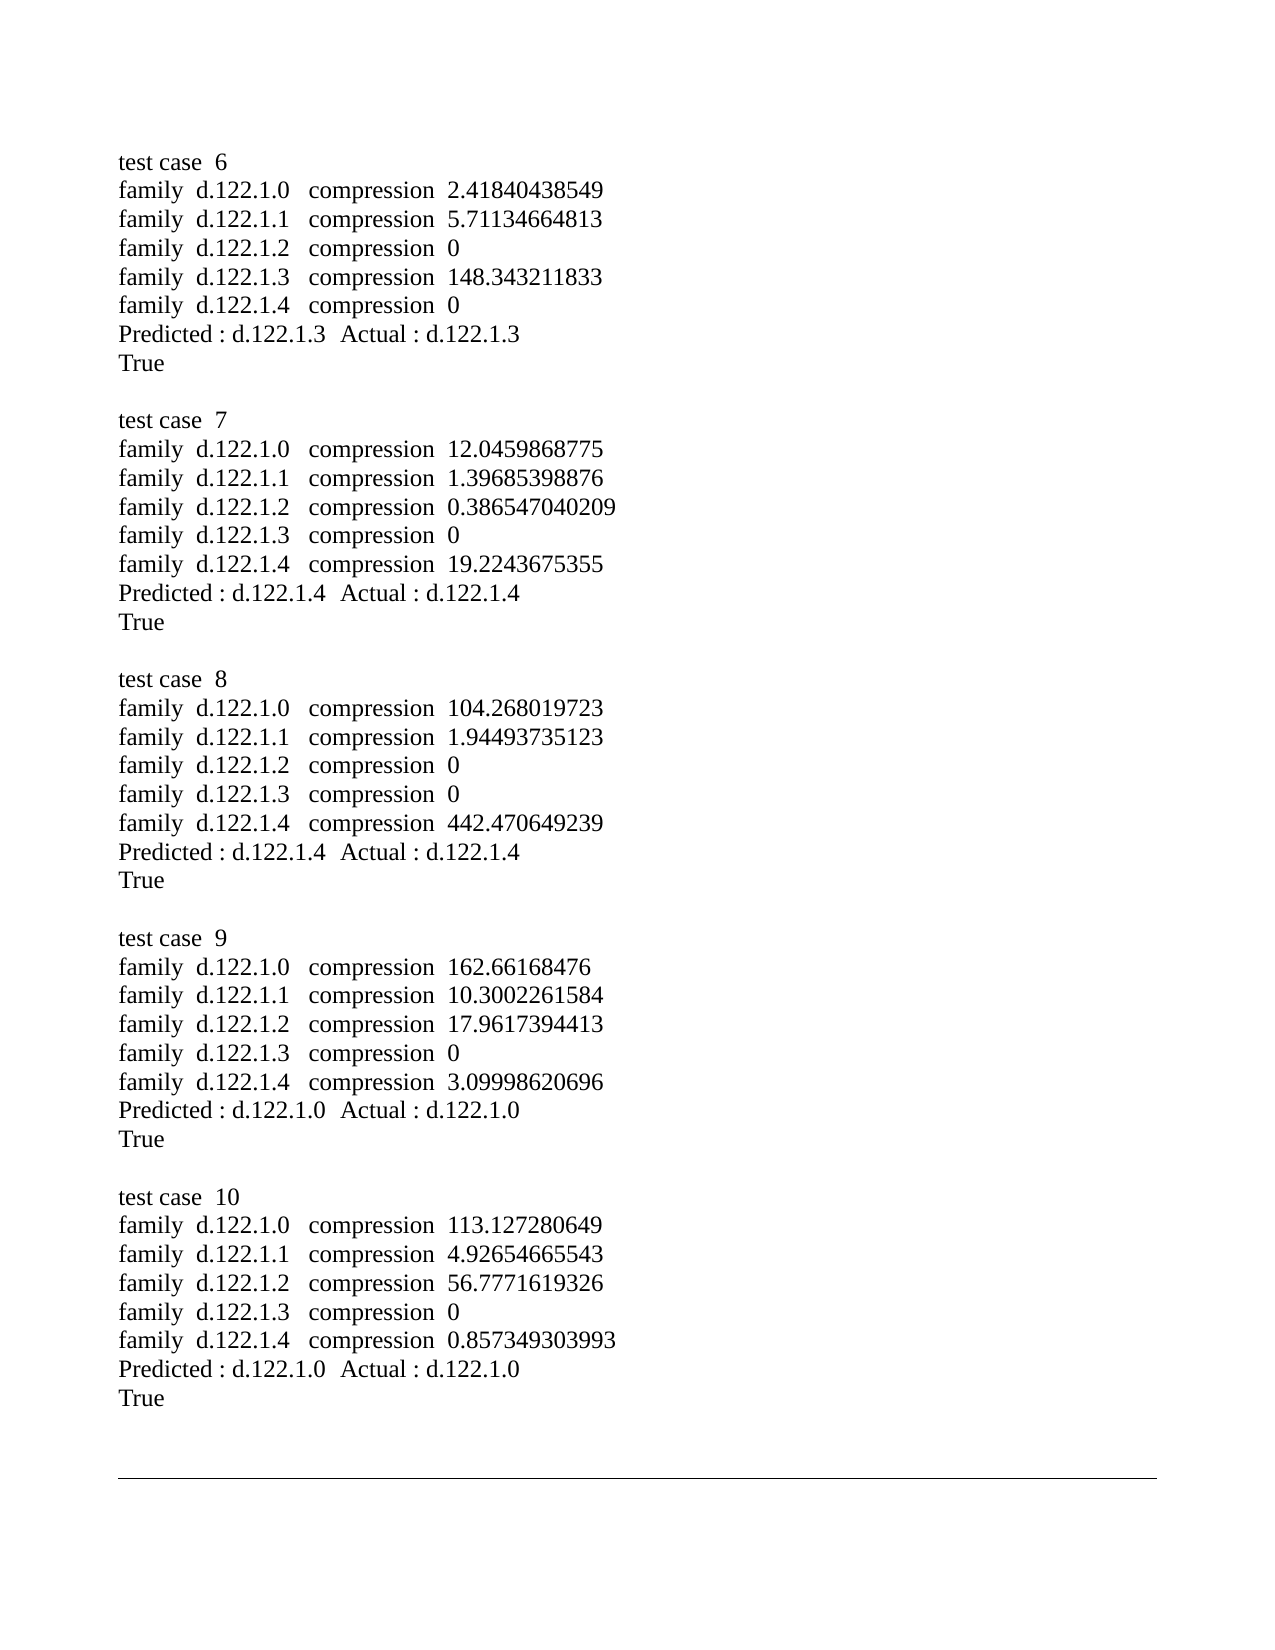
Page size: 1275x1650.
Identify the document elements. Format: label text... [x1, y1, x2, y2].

text family d.122.1.2 compression 0 [118, 751, 1157, 779]
text family d.122.1.1 compression 4.92654665543 [118, 1239, 1157, 1268]
text family d.122.1.1 compression 5.71134664813 [118, 204, 1157, 233]
text family d.122.1.2 compression 56.7771619326 [118, 1268, 1157, 1297]
text Predicted : d.122.1.3 Actual : d.122.1.3 [118, 319, 1157, 348]
text test case 8 [118, 664, 1157, 693]
text family d.122.1.3 compression 0 [118, 1297, 1157, 1326]
text test case 6 [118, 147, 1157, 176]
text family d.122.1.4 compression 0 [118, 291, 1157, 319]
text test case 7 [118, 406, 1157, 434]
text True [118, 348, 1157, 377]
text test case 10 [118, 1182, 1157, 1211]
text True [118, 1124, 1157, 1153]
text family d.122.1.1 compression 1.94493735123 [118, 722, 1157, 751]
text family d.122.1.2 compression 0.386547040209 [118, 492, 1157, 521]
text family d.122.1.4 compression 19.2243675355 [118, 549, 1157, 578]
text family d.122.1.1 compression 10.3002261584 [118, 981, 1157, 1009]
text family d.122.1.3 compression 0 [118, 521, 1157, 549]
text True [118, 607, 1157, 636]
text family d.122.1.0 compression 113.127280649 [118, 1211, 1157, 1239]
text family d.122.1.2 compression 17.9617394413 [118, 1009, 1157, 1038]
text family d.122.1.2 compression 0 [118, 233, 1157, 262]
text True [118, 866, 1157, 894]
text Predicted : d.122.1.0 Actual : d.122.1.0 [118, 1354, 1157, 1383]
text family d.122.1.4 compression 0.857349303993 [118, 1326, 1157, 1354]
text family d.122.1.1 compression 1.39685398876 [118, 463, 1157, 492]
text Predicted : d.122.1.4 Actual : d.122.1.4 [118, 837, 1157, 866]
text True [118, 1383, 1157, 1412]
text test case 9 [118, 923, 1157, 952]
text Predicted : d.122.1.0 Actual : d.122.1.0 [118, 1096, 1157, 1124]
text family d.122.1.0 compression 2.41840438549 [118, 176, 1157, 204]
text family d.122.1.3 compression 0 [118, 1038, 1157, 1067]
text family d.122.1.4 compression 442.470649239 [118, 808, 1157, 837]
text family d.122.1.0 compression 104.268019723 [118, 693, 1157, 722]
text family d.122.1.3 compression 148.343211833 [118, 262, 1157, 291]
text family d.122.1.0 compression 162.66168476 [118, 952, 1157, 981]
text family d.122.1.4 compression 3.09998620696 [118, 1067, 1157, 1096]
text family d.122.1.0 compression 12.0459868775 [118, 434, 1157, 463]
text Predicted : d.122.1.4 Actual : d.122.1.4 [118, 578, 1157, 607]
text family d.122.1.3 compression 0 [118, 779, 1157, 808]
